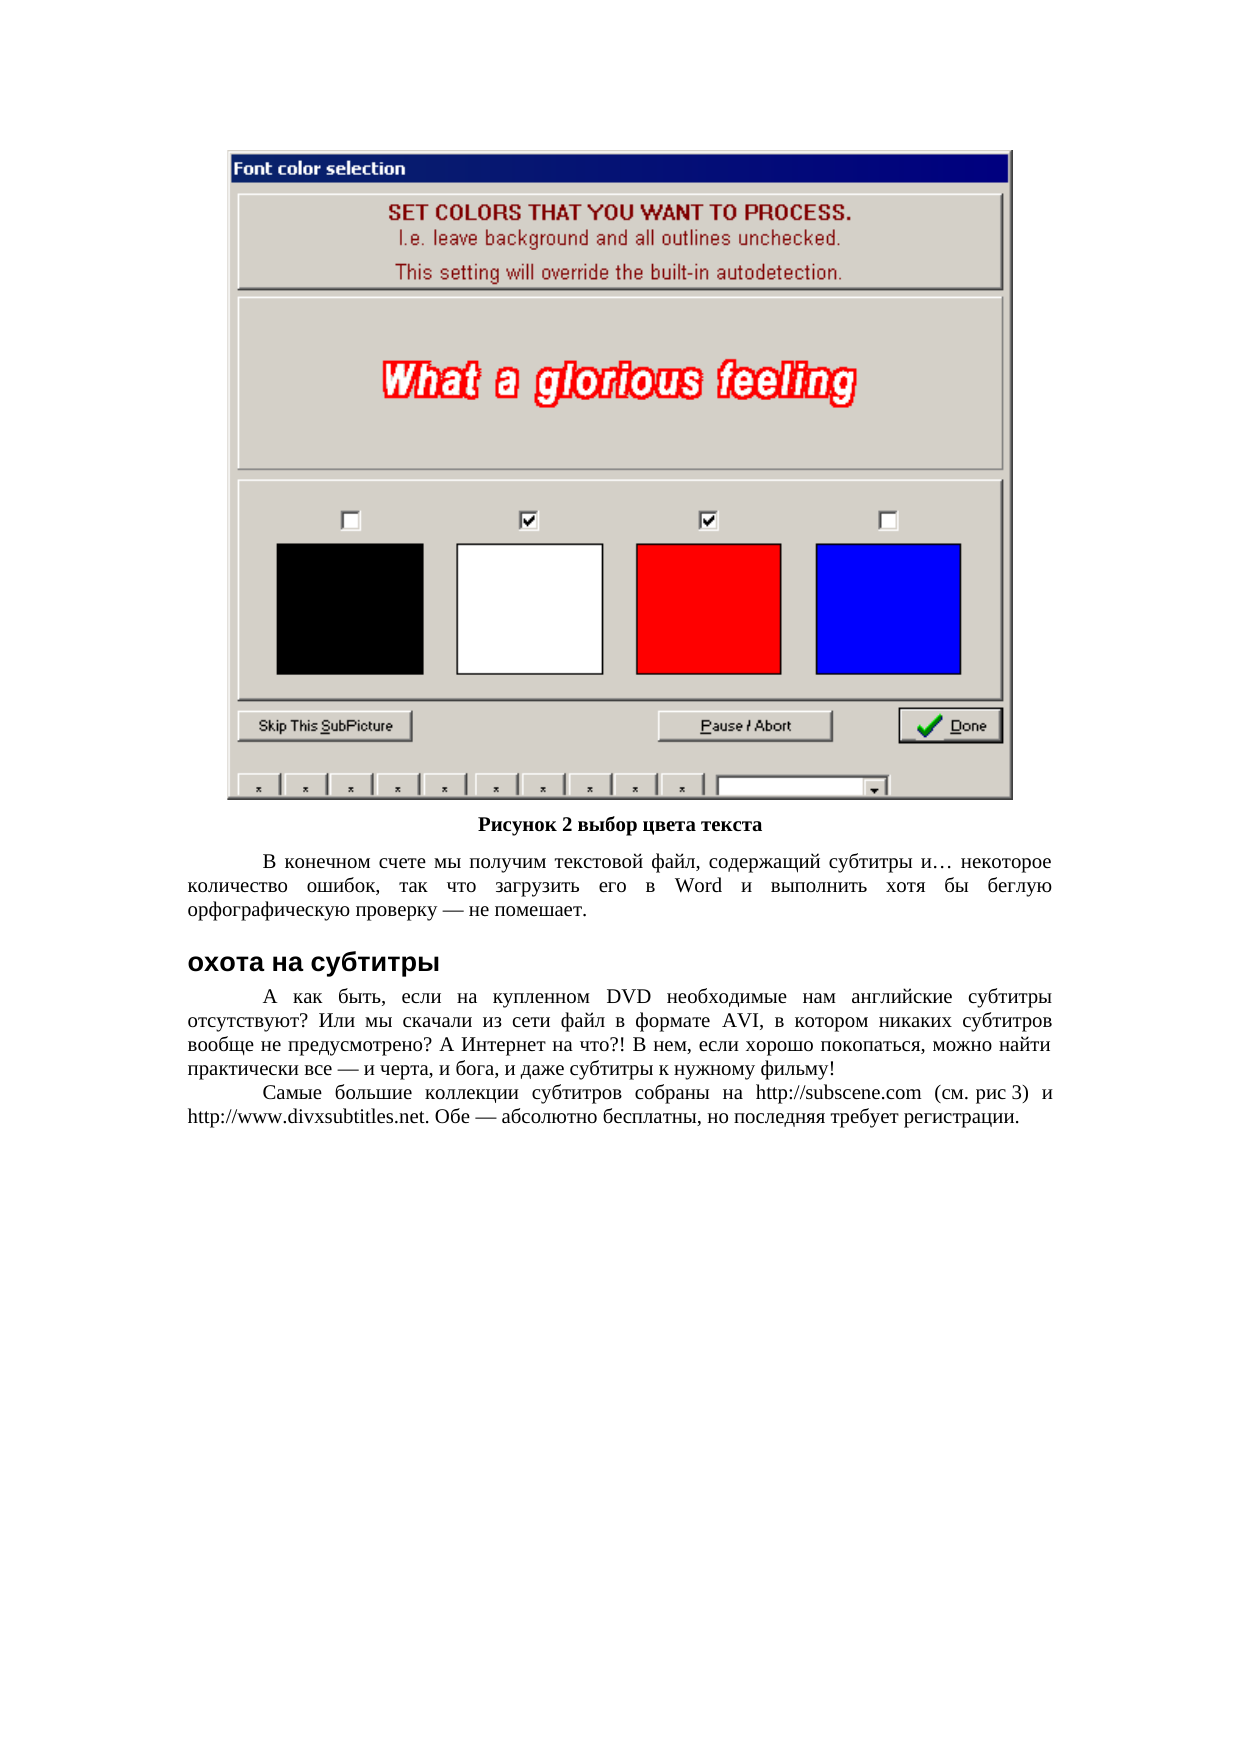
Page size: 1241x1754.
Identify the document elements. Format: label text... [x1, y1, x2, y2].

picture [227, 150, 1013, 800]
text Самые большие коллекции субтитров собраны на http://subscene.com (см. рис 3) и http://www.divxsubtitles.net. Обе — абсолютно бесплатны, но последняя требует регистрации. [187, 1080, 1053, 1128]
text В конечном счете мы получим текстовой файл, содержащий субтитры и… некоторое количество ошибок, так что загрузить его в Word и выполнить хотя бы беглую орфографическую проверку — не помешает. [187, 849, 1053, 921]
text А как быть, если на купленном DVD необходимые нам английские субтитры отсутствуют? Или мы скачали из сети файл в формате AVI, в котором никаких субтитров вообще не предусмотрено? А Интернет на что?! В нем, если хорошо покопаться, можно найти практически все — и черта, и бога, и даже субтитры к нужному фильму! [187, 984, 1053, 1080]
subtitle охота на субтитры [187, 946, 1053, 977]
text Рисунок 2 выбор цвета текста [187, 812, 1053, 836]
